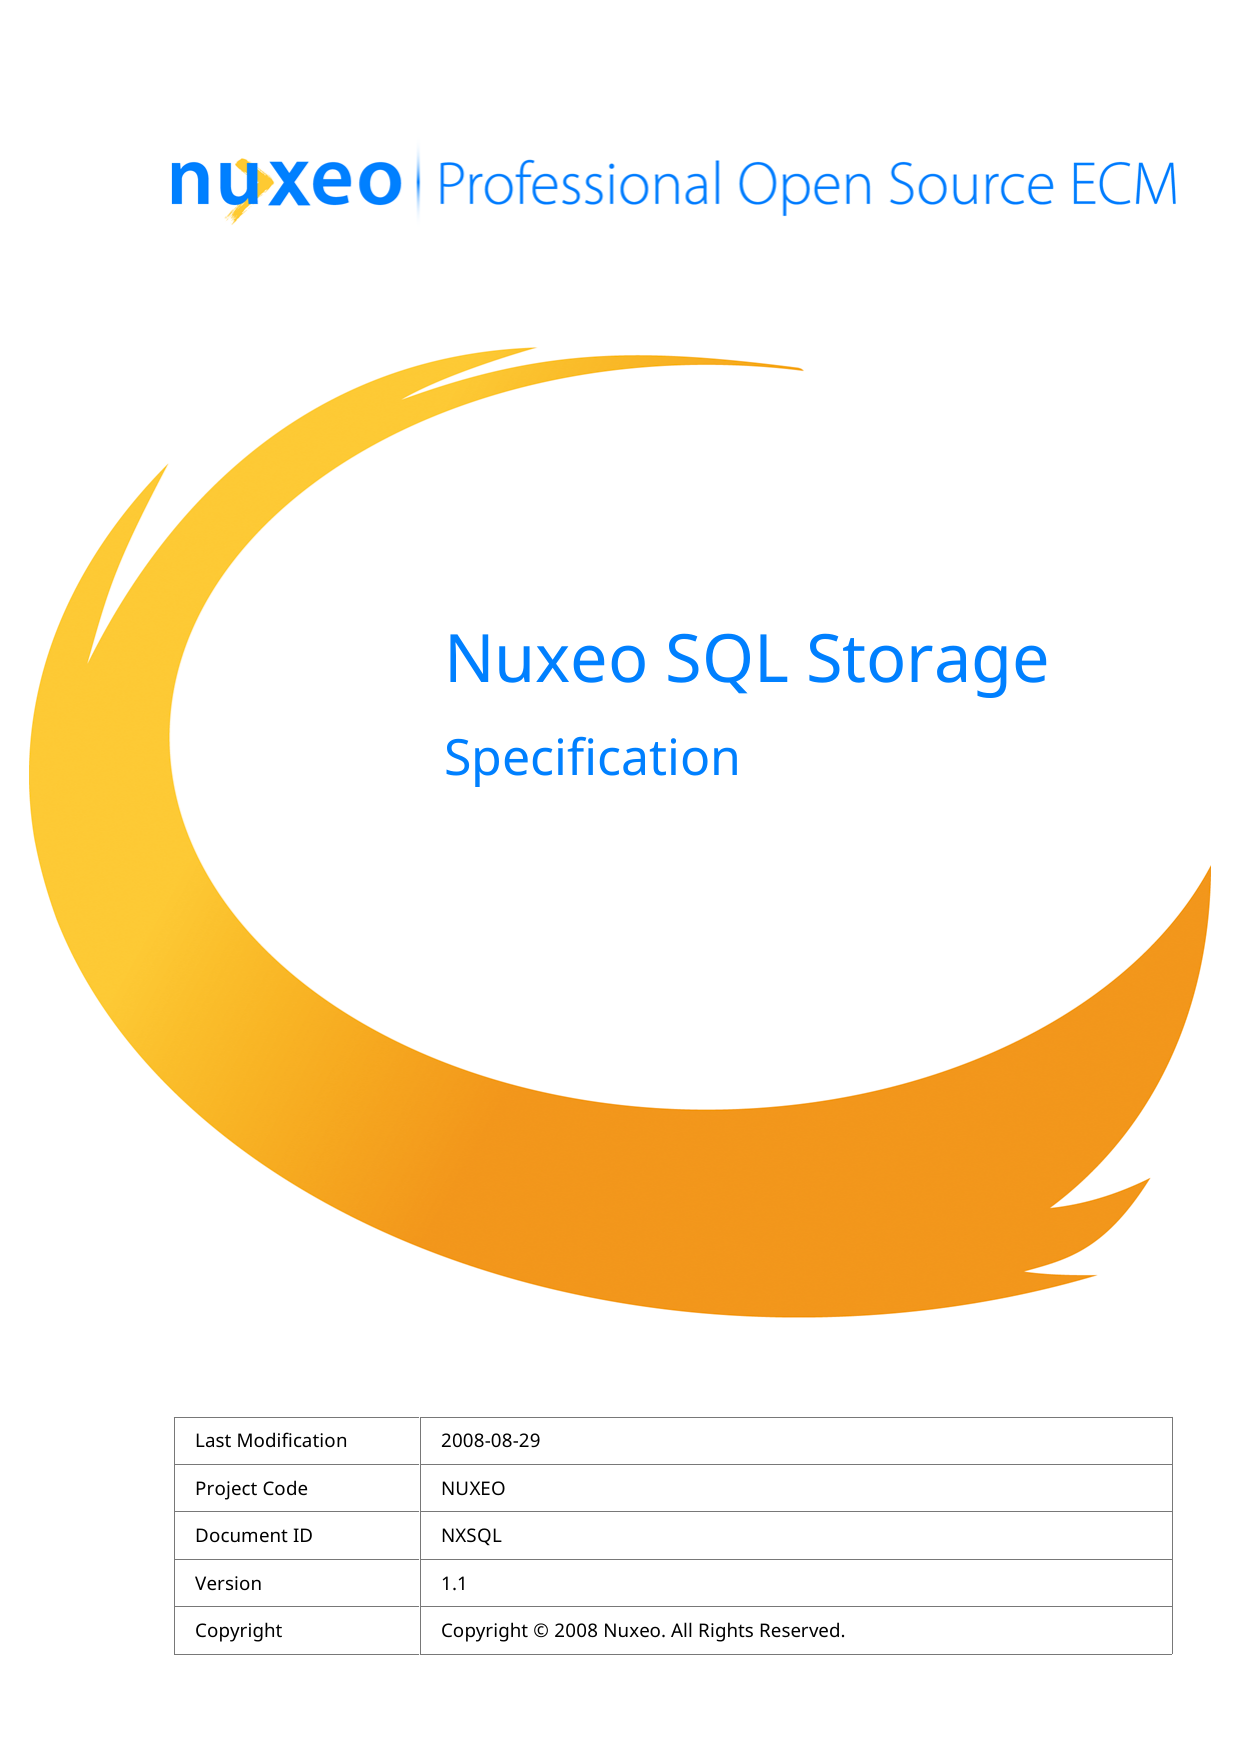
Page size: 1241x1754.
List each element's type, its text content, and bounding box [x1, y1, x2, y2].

table_cell NUXEO [421, 1465, 1172, 1511]
table_cell Copyright © 2008 Nuxeo. All Rights Reserved. [421, 1607, 1172, 1654]
table_cell NXSQL [421, 1512, 1172, 1559]
table_cell Project Code [175, 1465, 419, 1511]
table_cell Copyright [175, 1607, 419, 1654]
table_cell Document ID [175, 1512, 419, 1559]
table_header 2008-08-29 [421, 1418, 1172, 1464]
title Specification [444, 722, 1128, 790]
table_header Last Modification [175, 1418, 419, 1464]
picture [220, 432, 1021, 1233]
title Nuxeo SQL Storage [444, 611, 1192, 702]
table_cell Version [175, 1560, 419, 1606]
picture [171, 128, 1176, 237]
table_cell 1.1 [421, 1560, 1172, 1606]
